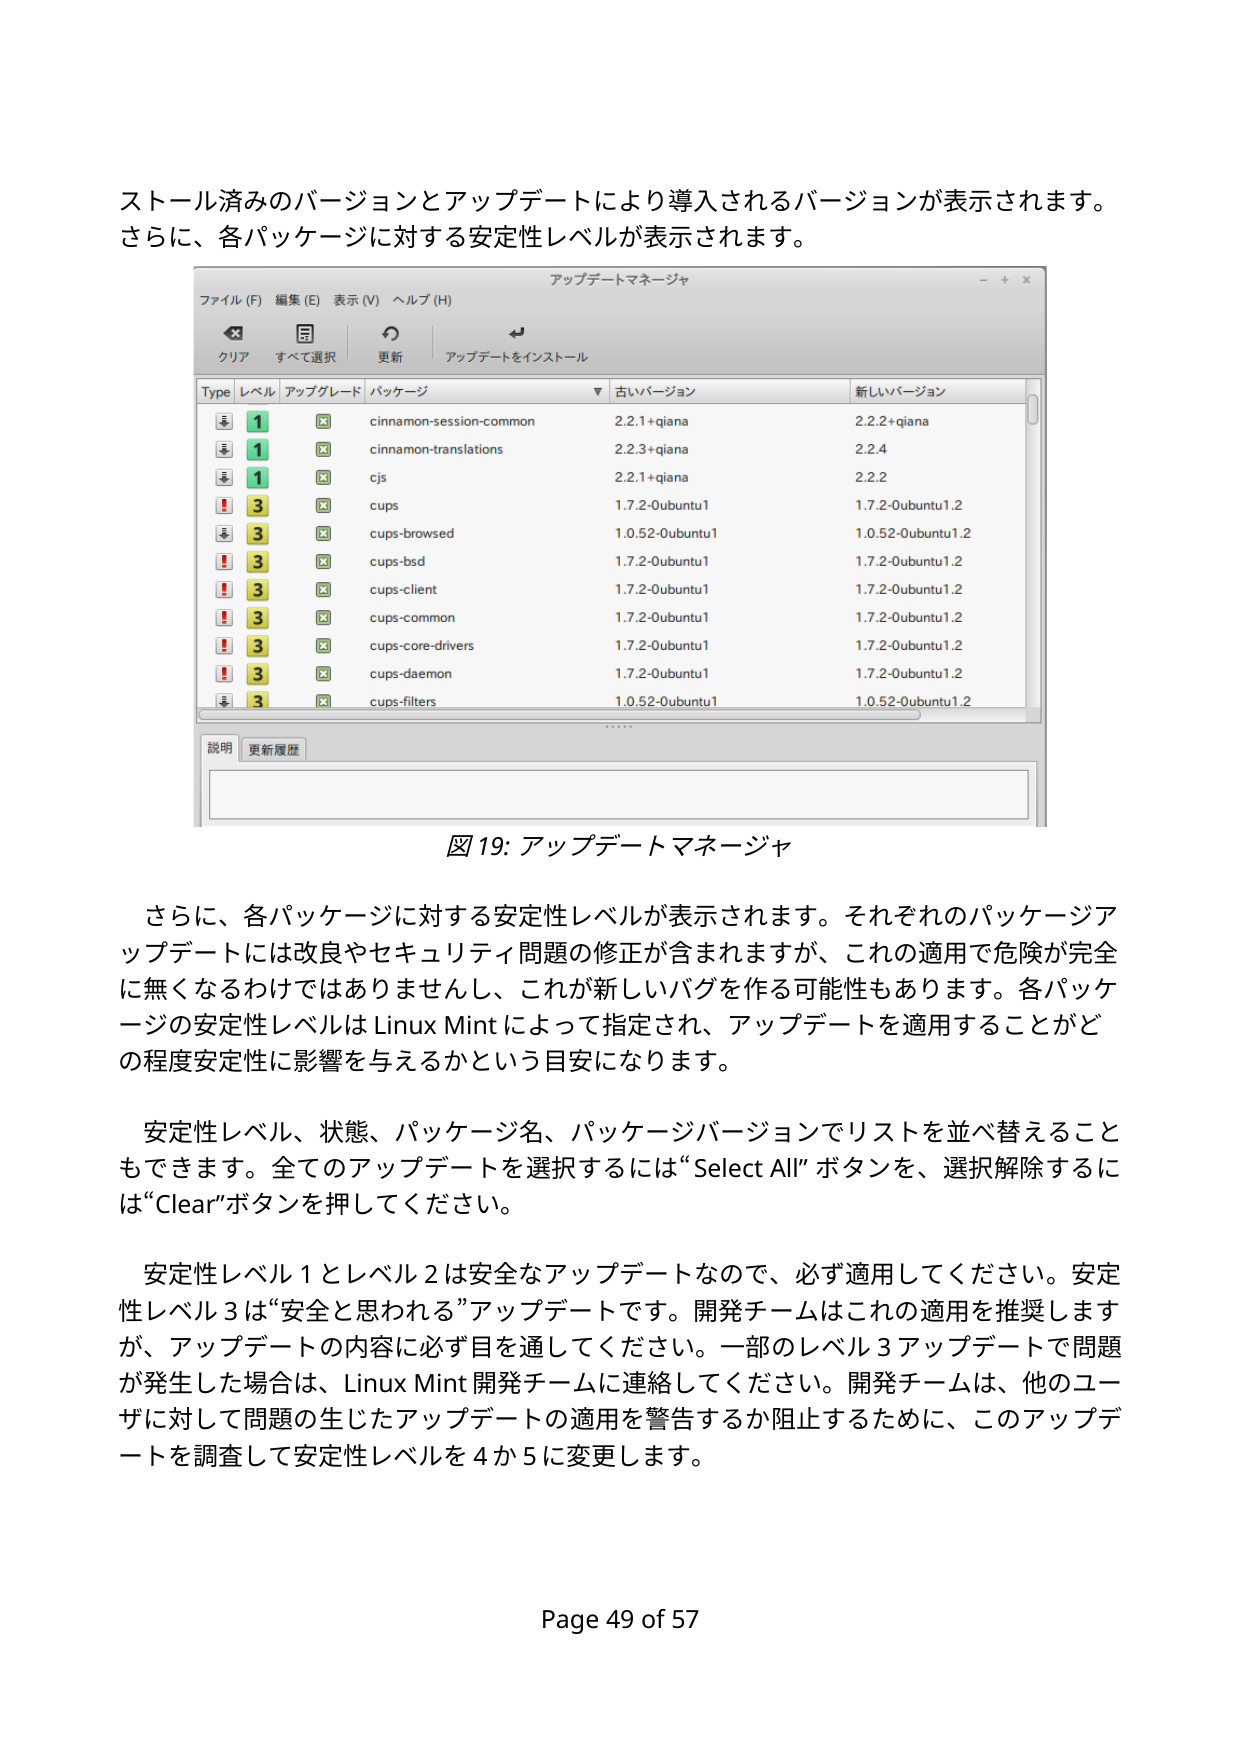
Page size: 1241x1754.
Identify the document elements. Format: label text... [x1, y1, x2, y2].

text 安定性レベル、状態、パッケージ名、パッケージバージョンでリストを並べ替えることもできます。全てのアップデートを選択するには“Select All” ボタンを、選択解除するには“Clear”ボタンを押してください。 [118, 1112, 1122, 1221]
text ストール済みのバージョンとアップデートにより導入されるバージョンが表示されます。さらに、各パッケージに対する安定性レベルが表示されます。 [118, 182, 1122, 254]
picture [193, 266, 1047, 827]
text 安定性レベル1とレベル2は安全なアップデートなので、必ず適用してください。安定性レベル3は“安全と思われる”アップデートです。開発チームはこれの適用を推奨しますが、アップデートの内容に必ず目を通してください。一部のレベル3アップデートで問題が発生した場合は、Linux Mint開発チームに連絡してください。開発チームは、他のユーザに対して問題の生じたアップデートの適用を警告するか阻止するために、このアップデートを調査して安定性レベルを4か5に変更します。 [118, 1255, 1122, 1472]
text 図 19: アップデートマネージャ [193, 827, 1047, 863]
